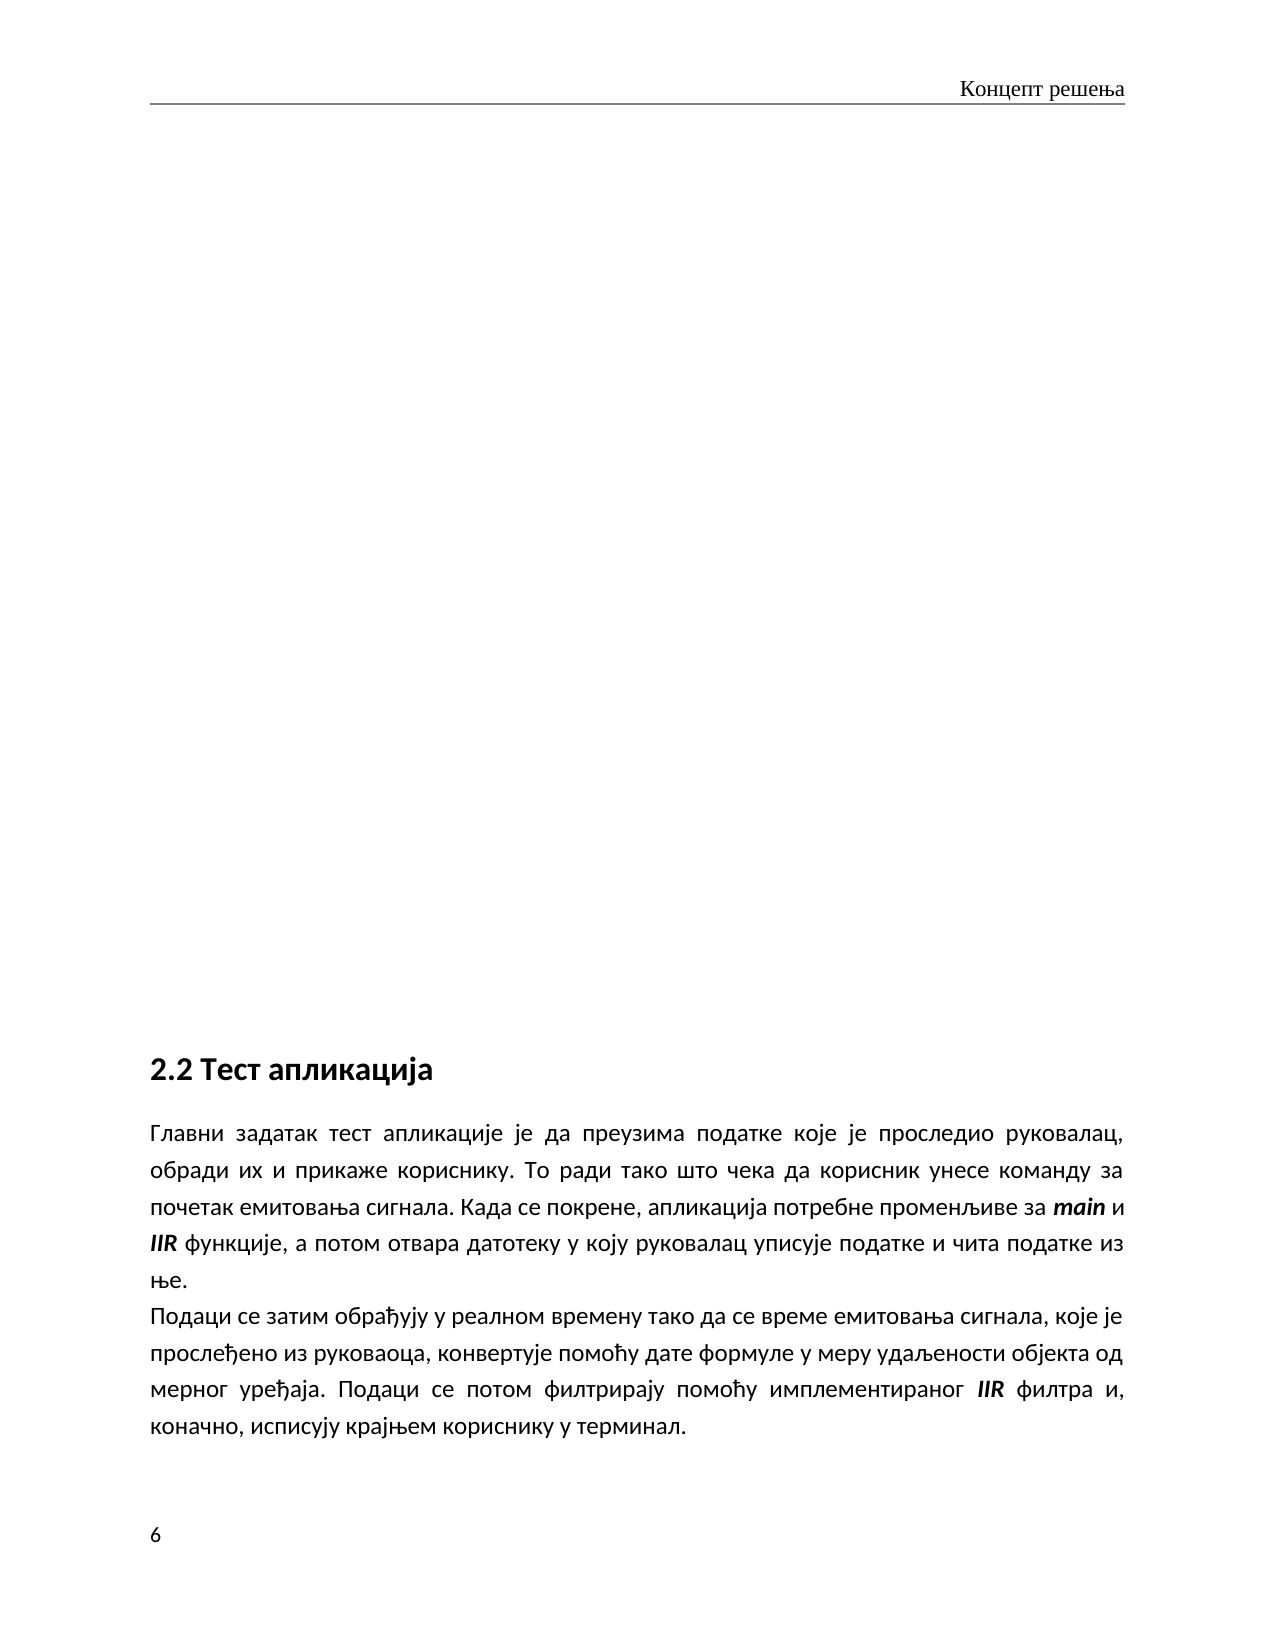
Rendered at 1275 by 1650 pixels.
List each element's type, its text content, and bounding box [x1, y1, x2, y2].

text 2.2 Тест апликација [150, 1048, 1125, 1088]
text Главни задатак тест апликације је да преузима податке које је проследио руковалац, обради их и прикаже кориснику. То ради тако што чека да корисник унесе команду за почетак емитовања сигнала. Када се покрене, апликација потребне променљиве за main и IIR функције, а потом отвара датотеку у коју руковалац уписује податке и чита податке из ње. Подаци се затим обрађују у реалном времену тако да се време емитовања сигнала, које је прослеђено из руковаоца, конвертује помоћу дате формуле у меру удаљености објекта од мерног уређаја. Подаци се потом филтрирају помоћу имплементираног IIR филтра и, коначно, исписују крајњем кориснику у терминал. [150, 1117, 1125, 1441]
